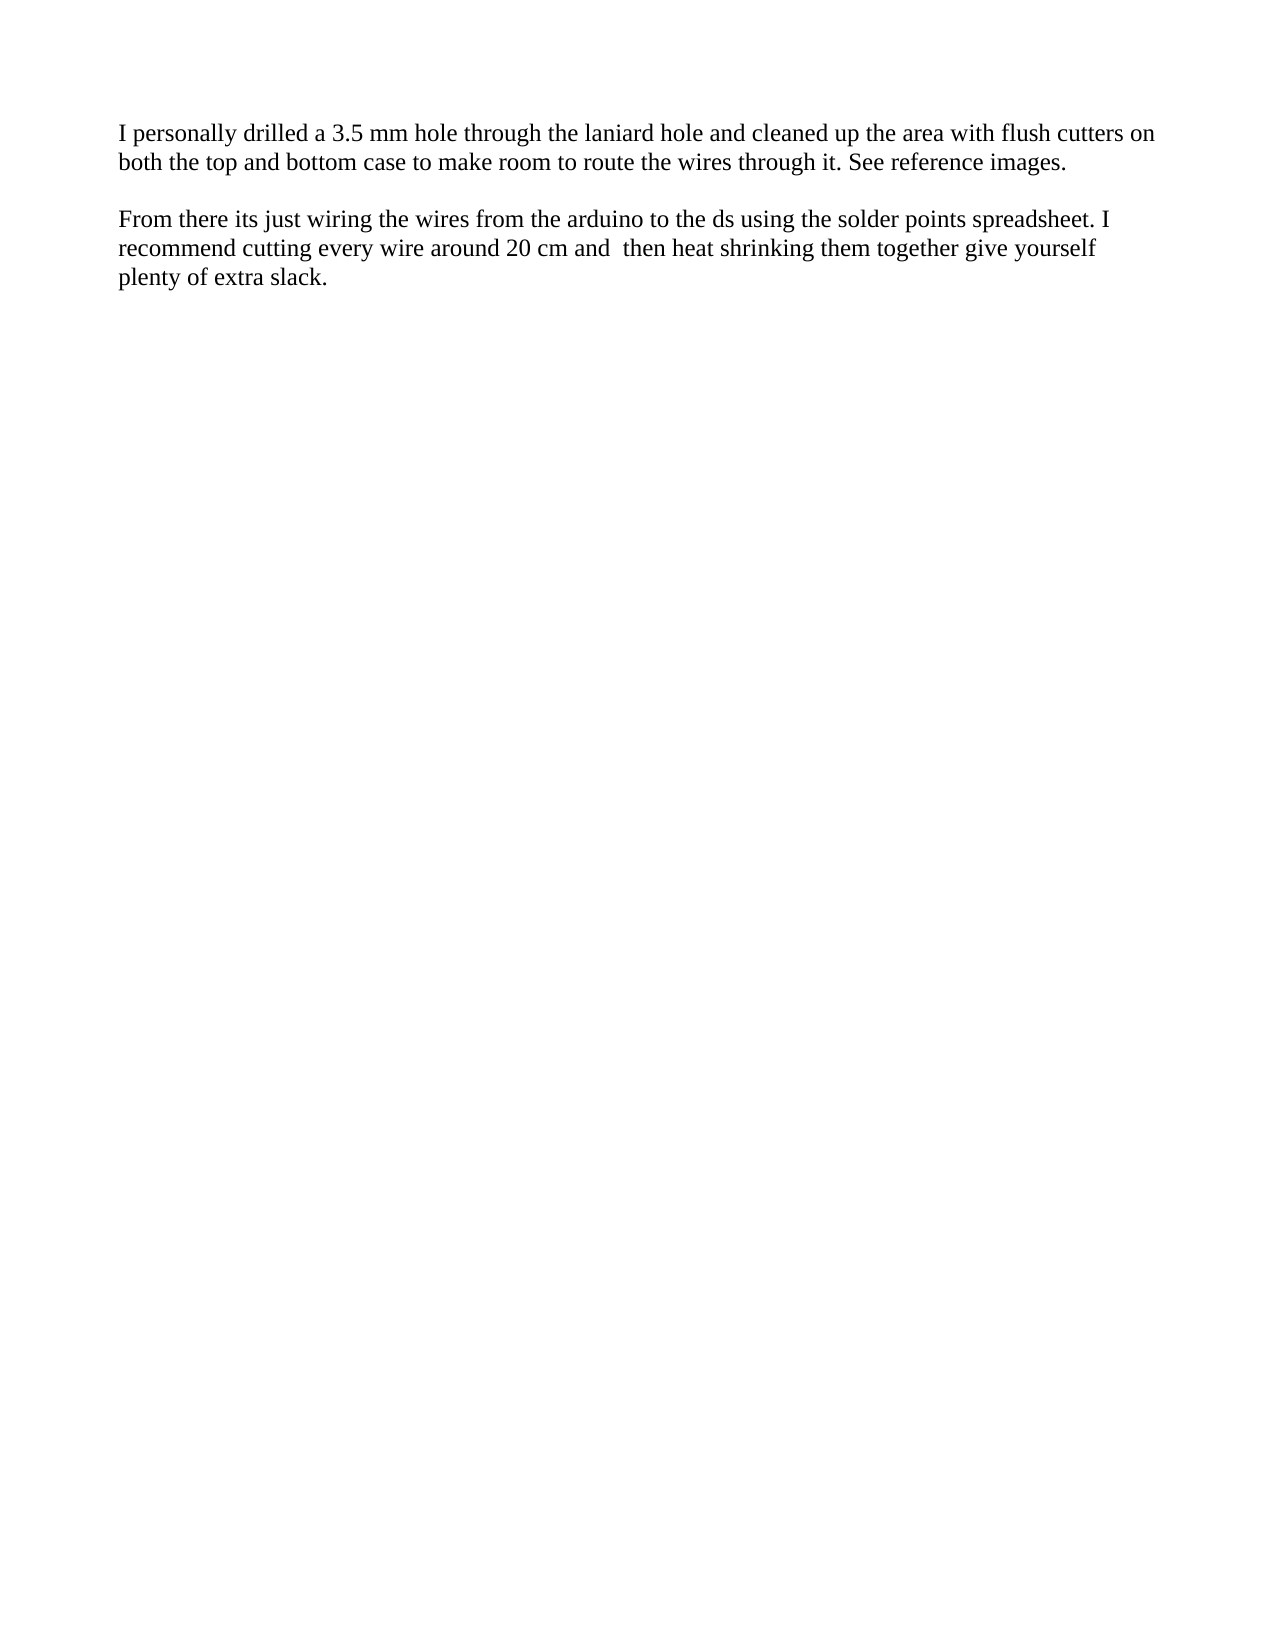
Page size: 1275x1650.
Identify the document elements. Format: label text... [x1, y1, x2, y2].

text I personally drilled a 3.5 mm hole through the laniard hole and cleaned up the area with flush cutters on both the top and bottom case to make room to route the wires through it. See reference images. [118, 118, 1157, 176]
text From there its just wiring the wires from the arduino to the ds using the solder points spreadsheet. I recommend cutting every wire around 20 cm and then heat shrinking them together give yourself plenty of extra slack. [118, 204, 1157, 291]
